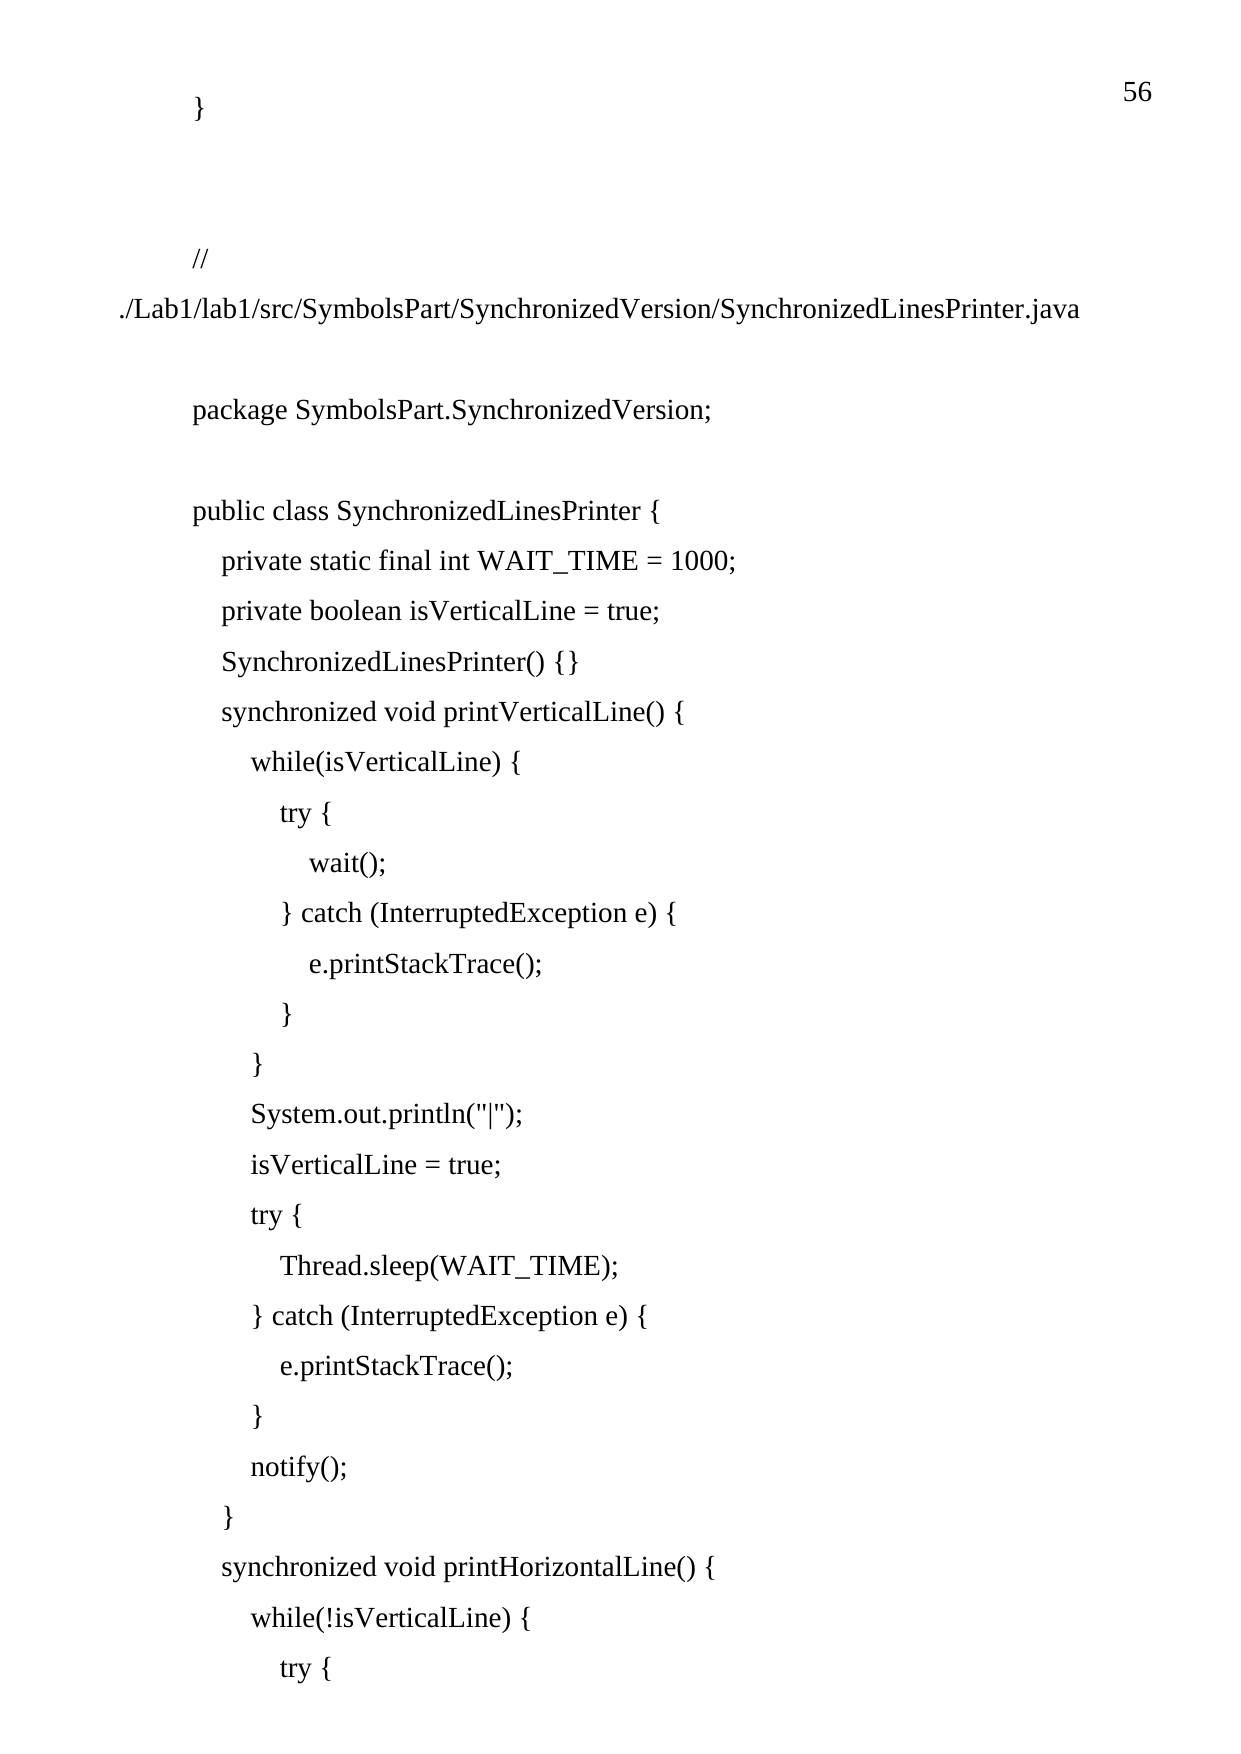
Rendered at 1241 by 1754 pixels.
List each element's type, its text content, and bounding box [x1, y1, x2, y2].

text Thread.sleep(WAIT_TIME); [118, 1248, 1122, 1281]
text try { [118, 795, 1122, 828]
text // ./Lab1/lab1/src/SymbolsPart/SynchronizedVersion/SynchronizedLinesPrinter.java [118, 241, 1122, 325]
text wait(); [118, 845, 1122, 879]
text try { [118, 1197, 1122, 1231]
text synchronized void printHorizontalLine() { [118, 1549, 1122, 1583]
text e.printStackTrace(); [118, 1348, 1122, 1382]
text while(!isVerticalLine) { [118, 1600, 1122, 1633]
text package SymbolsPart.SynchronizedVersion; [118, 392, 1122, 426]
text System.out.println("|"); [118, 1097, 1122, 1130]
text while(isVerticalLine) { [118, 744, 1122, 778]
text try { [118, 1650, 1122, 1684]
text } [118, 90, 1122, 124]
text } [118, 1499, 1122, 1533]
text notify(); [118, 1449, 1122, 1482]
text e.printStackTrace(); [118, 946, 1122, 979]
text public class SynchronizedLinesPrinter { [118, 493, 1122, 526]
text } catch (InterruptedException e) { [118, 1298, 1122, 1331]
text private static final int WAIT_TIME = 1000; [118, 543, 1122, 577]
text } [118, 996, 1122, 1029]
text } catch (InterruptedException e) { [118, 895, 1122, 929]
text synchronized void printVerticalLine() { [118, 694, 1122, 728]
text private boolean isVerticalLine = true; [118, 593, 1122, 627]
text } [118, 1398, 1122, 1432]
text isVerticalLine = true; [118, 1147, 1122, 1181]
text SynchronizedLinesPrinter() {} [118, 644, 1122, 677]
text } [118, 1046, 1122, 1080]
